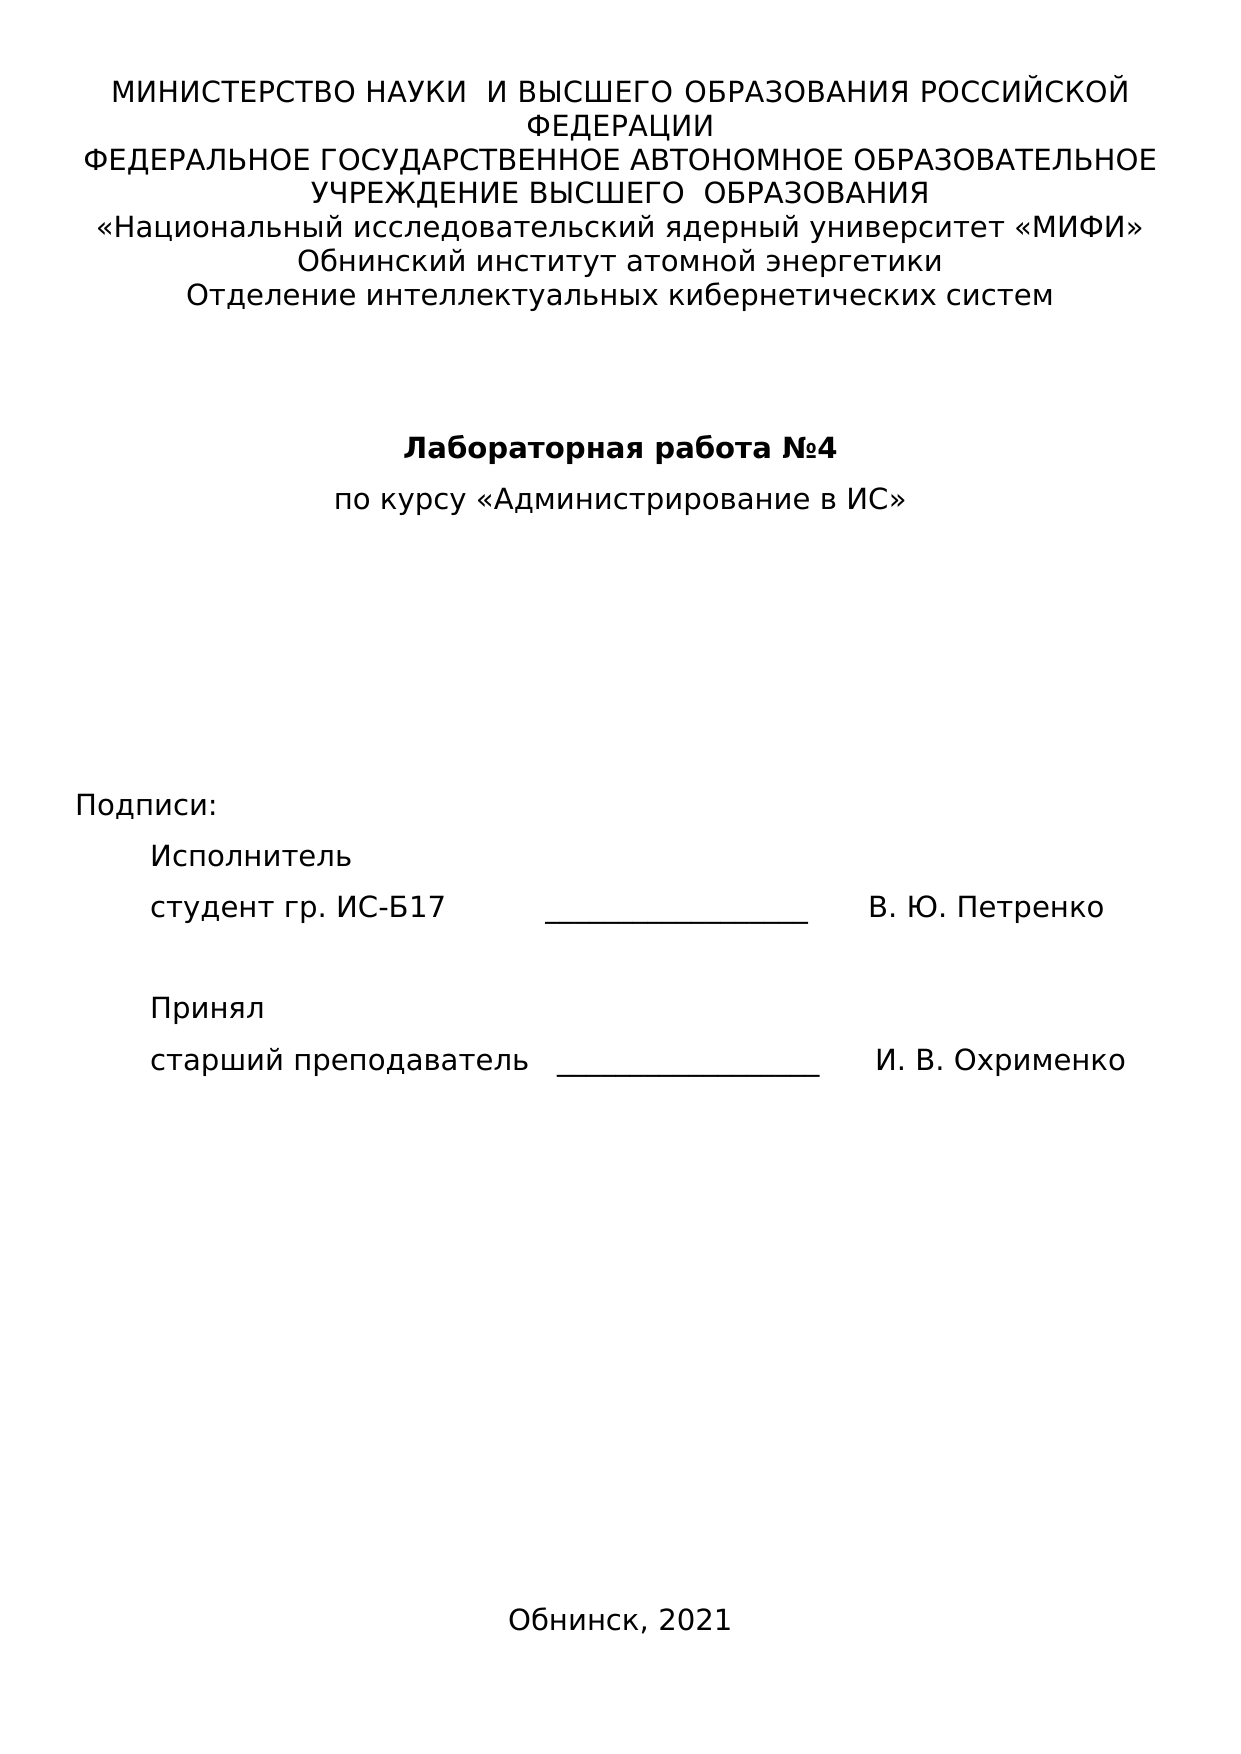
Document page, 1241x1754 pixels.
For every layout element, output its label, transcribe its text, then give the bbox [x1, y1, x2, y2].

text старший преподаватель __________________ И. В. Охрименко [75, 1043, 1165, 1077]
text Подписи: [75, 788, 1165, 822]
text студент гр. ИС-Б17 __________________ В. Ю. Петренко [75, 890, 1165, 924]
text Лабораторная работа №4 [75, 432, 1165, 466]
text по курсу «Администрирование в ИС» [75, 482, 1165, 516]
text Обнинск, 2021 [75, 1603, 1165, 1637]
text Исполнитель [75, 839, 1165, 873]
text «Национальный исследовательский ядерный университет «МИФИ» [75, 211, 1165, 245]
text федеральное государственное АВТОНОМНОЕ образовательное учреждение высшего образования [75, 143, 1165, 211]
text Обнинский институт атомной энергетики [75, 245, 1165, 279]
text Отделение интеллектуальных кибернетических систем [75, 279, 1165, 313]
text МИНИСТЕРСТВО НАУКИ И ВЫСШЕГО ОБРАЗОВАНИЯ РОССИЙСКОЙ ФЕДЕРАЦИИ [75, 75, 1165, 143]
text Принял [75, 992, 1165, 1026]
